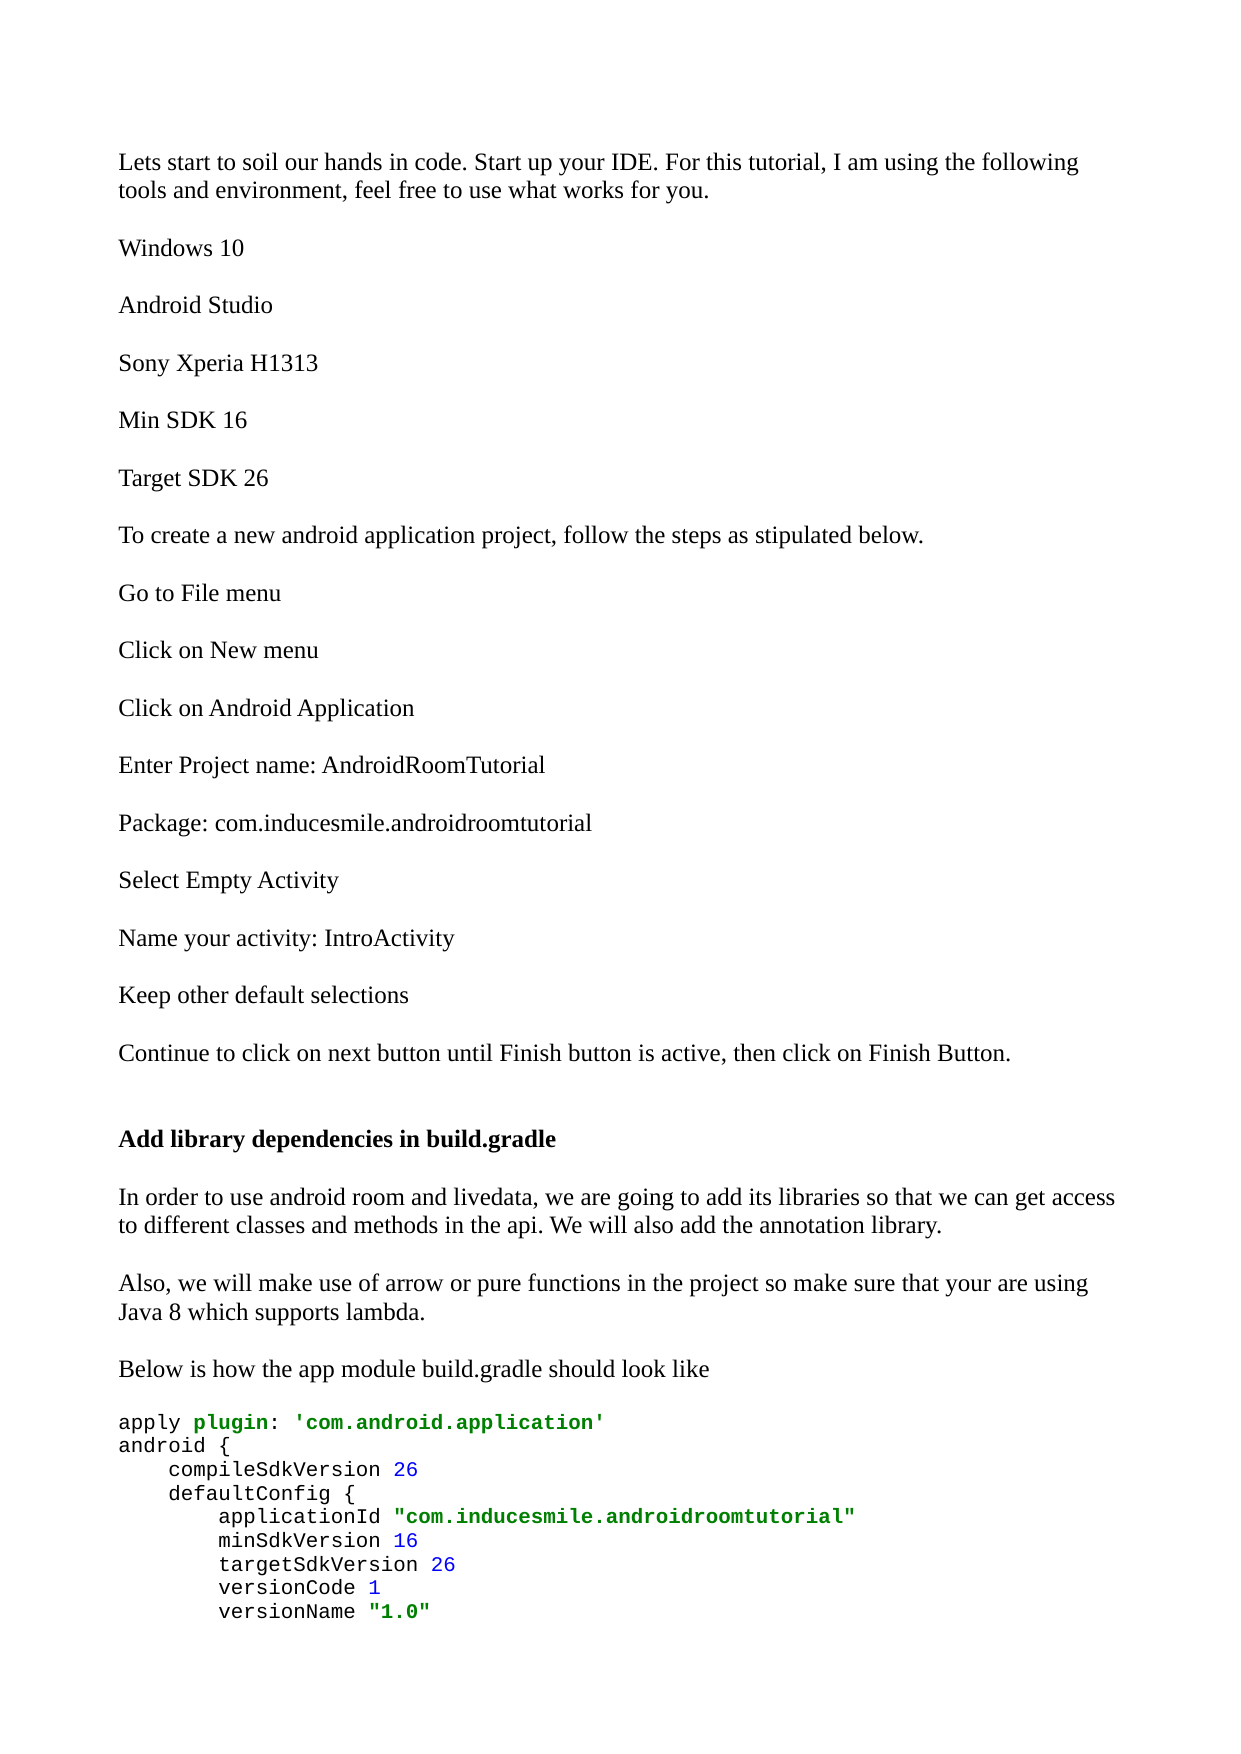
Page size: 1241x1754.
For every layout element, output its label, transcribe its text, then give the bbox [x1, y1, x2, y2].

text In order to use android room and livedata, we are going to add its libraries so that we can get access to different classes and methods in the api. We will also add the annotation library. [118, 1182, 1122, 1239]
text Add library dependencies in build.gradle [118, 1124, 1122, 1153]
text Sony Xperia H1313 [118, 348, 1122, 377]
text targetSdkVersion 26 [118, 1554, 1122, 1577]
text minSdkVersion 16 [118, 1530, 1122, 1554]
text versionCode 1 [118, 1577, 1122, 1601]
text Android Studio [118, 291, 1122, 319]
text Target SDK 26 [118, 463, 1122, 492]
text Select Empty Activity [118, 866, 1122, 894]
text defaultConfig { [118, 1483, 1122, 1506]
text Windows 10 [118, 233, 1122, 262]
text android { [118, 1436, 1122, 1459]
text applicationId "com.inducesmile.androidroomtutorial" [118, 1506, 1122, 1530]
text Go to File menu [118, 578, 1122, 607]
text Min SDK 16 [118, 406, 1122, 434]
text versionName "1.0" [118, 1601, 1122, 1625]
text Keep other default selections [118, 981, 1122, 1009]
text Click on Android Application [118, 693, 1122, 722]
text Enter Project name: AndroidRoomTutorial [118, 751, 1122, 779]
text Name your activity: IntroActivity [118, 923, 1122, 952]
text Below is how the app module build.gradle should look like [118, 1354, 1122, 1383]
text Lets start to soil our hands in code. Start up your IDE. For this tutorial, I am using the following tools and environment, feel free to use what works for you. [118, 147, 1122, 204]
text apply plugin: 'com.android.application' [118, 1412, 1122, 1436]
text To create a new android application project, follow the steps as stipulated below. [118, 521, 1122, 549]
text Continue to click on next button until Finish button is active, then click on Finish Button. [118, 1038, 1122, 1067]
text Click on New menu [118, 636, 1122, 664]
text Package: com.inducesmile.androidroomtutorial [118, 808, 1122, 837]
text compileSdkVersion 26 [118, 1459, 1122, 1483]
text Also, we will make use of arrow or pure functions in the project so make sure that your are using Java 8 which supports lambda. [118, 1268, 1122, 1326]
